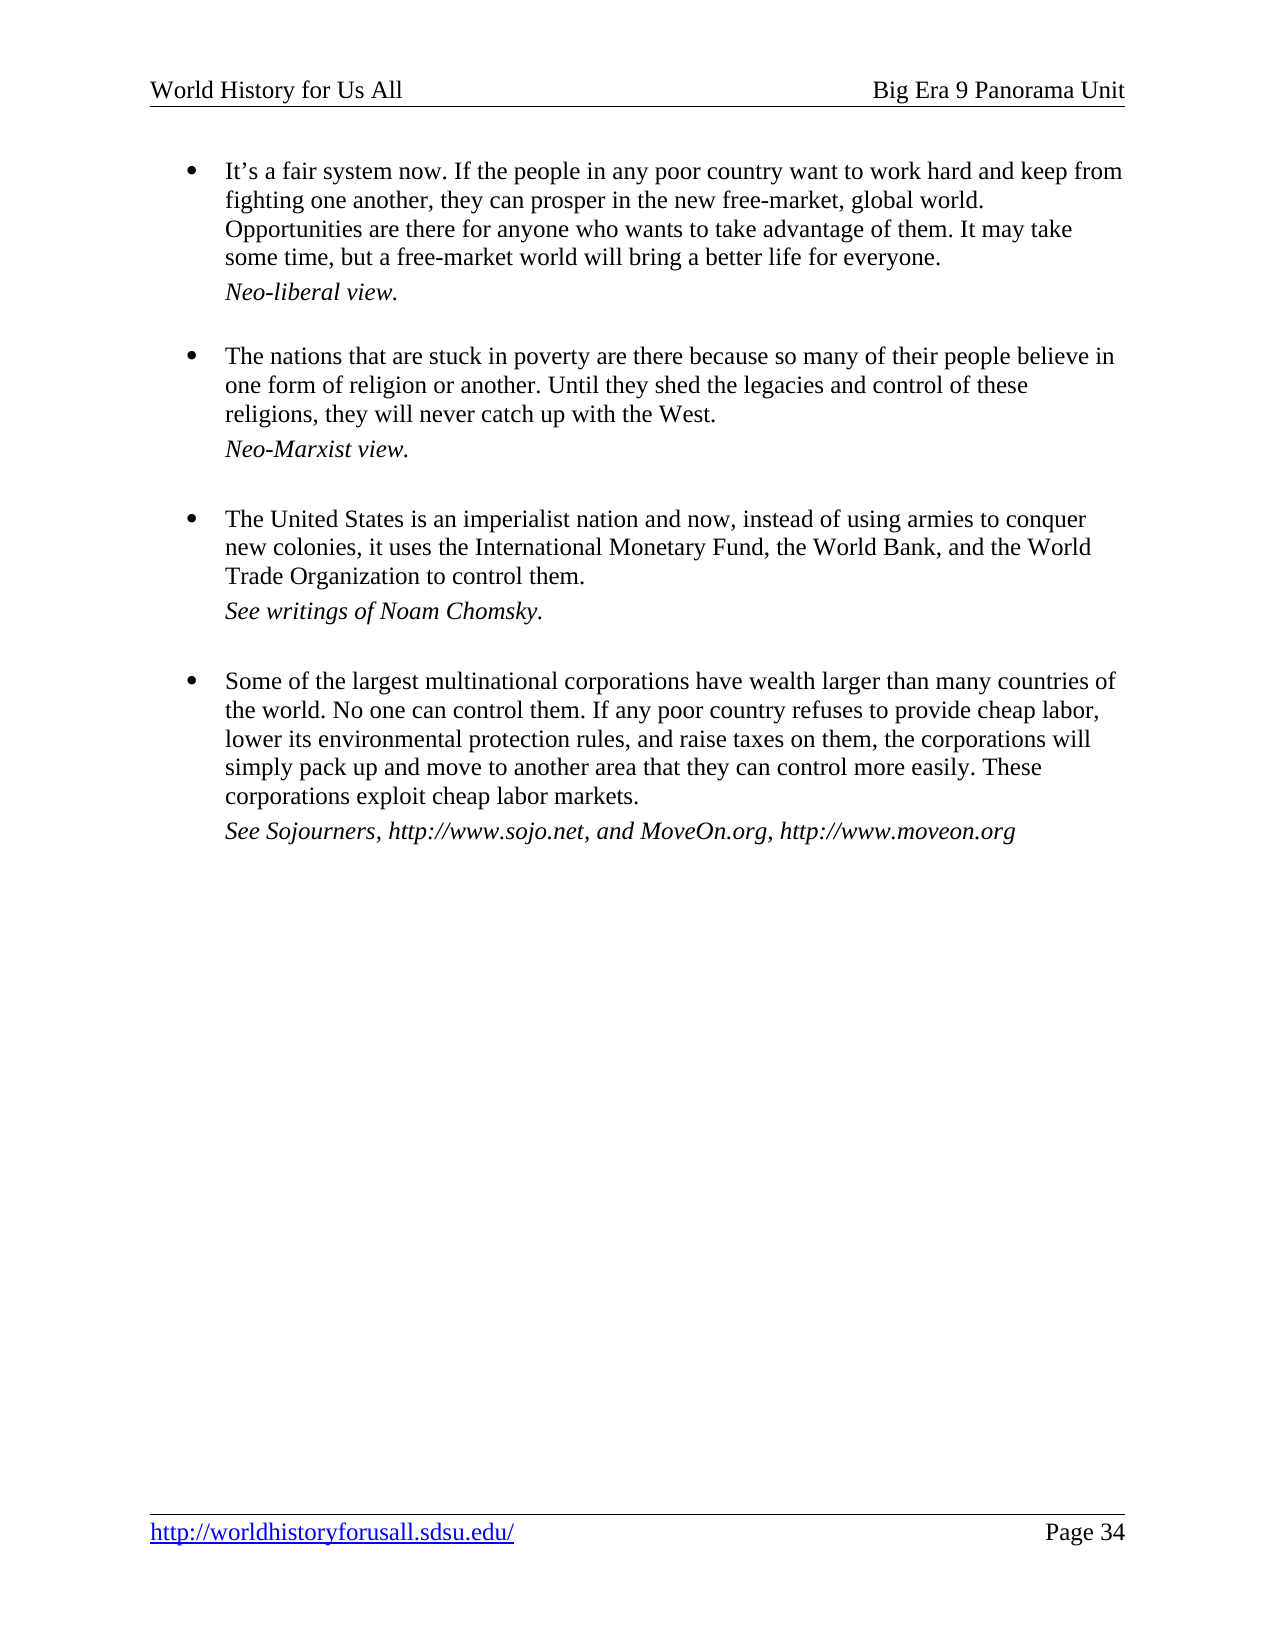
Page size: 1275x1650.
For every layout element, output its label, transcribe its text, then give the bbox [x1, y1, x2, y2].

list It’s a fair system now. If the people in any poor country want to work hard and keep from fighting one another, they can prosper in the new free-market, global world. Opportunities are there for anyone who wants to take advantage of them. It may take some time, but a free-market world will bring a better life for everyone. [187, 156, 1125, 271]
text See Sojourners, http://www.sojo.net, and MoveOn.org, http://www.moveon.org [225, 816, 1125, 845]
text Neo-Marxist view. [225, 434, 1125, 462]
text Neo-liberal view. [225, 277, 1125, 335]
list The United States is an imperialist nation and now, instead of using armies to conquer new colonies, it uses the International Monetary Fund, the World Bank, and the World Trade Organization to control them. [187, 504, 1125, 590]
list The nations that are stuck in poverty are there because so many of their people believe in one form of religion or another. Until they shed the legacies and control of these religions, they will never catch up with the West. [187, 341, 1125, 427]
list Some of the largest multinational corporations have wealth larger than many countries of the world. No one can control them. If any poor country refuses to provide cheap labor, lower its environmental protection rules, and raise taxes on them, the corporations will simply pack up and move to another area that they can control more easily. These corporations exploit cheap labor markets. [187, 666, 1125, 810]
text See writings of Noam Chomsky. [225, 596, 1125, 625]
